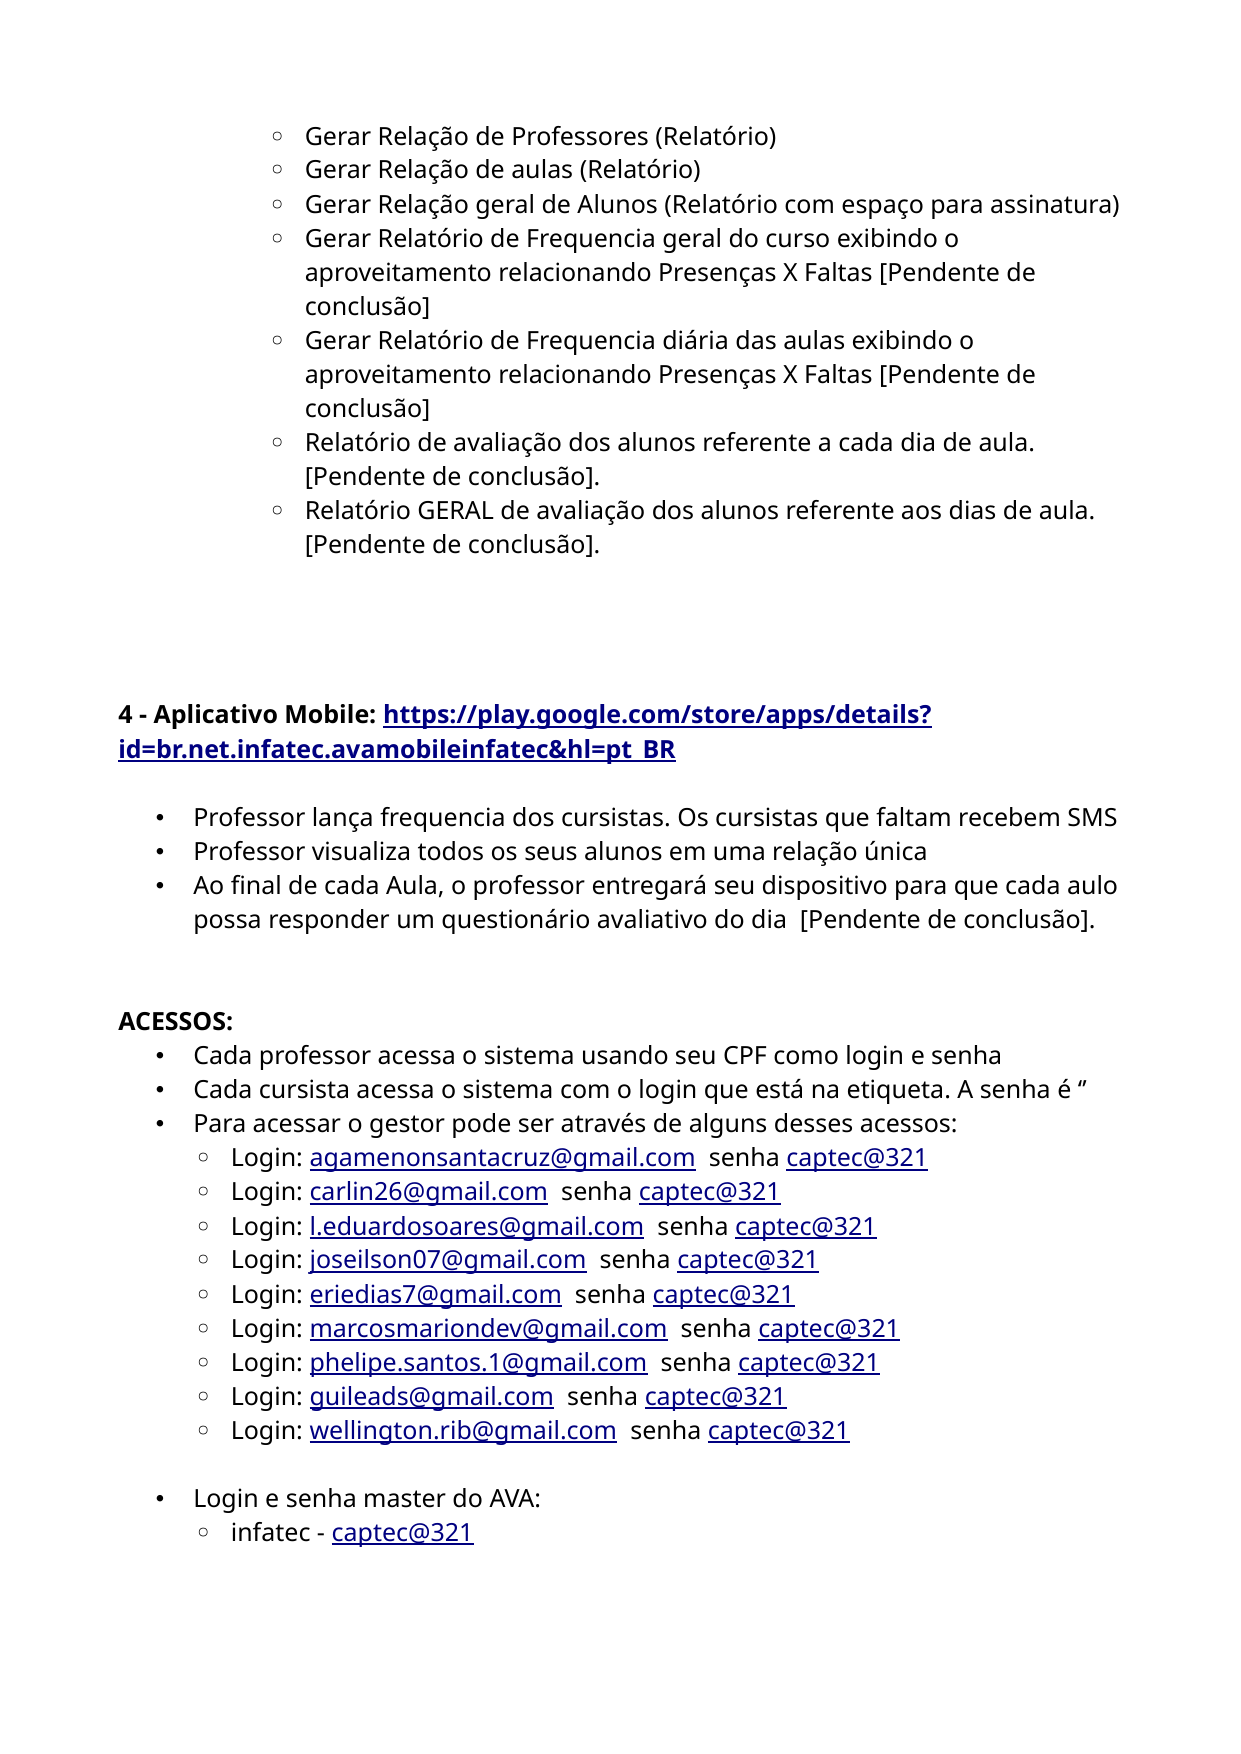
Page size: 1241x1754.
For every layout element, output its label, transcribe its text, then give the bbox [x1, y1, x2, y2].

list Login e senha master do AVA: [156, 1481, 1122, 1515]
list Gerar Relação geral de Alunos (Relatório com espaço para assinatura) [267, 186, 1122, 220]
text ACESSOS: [118, 1004, 1122, 1038]
list Professor visualiza todos os seus alunos em uma relação única [156, 833, 1122, 867]
list Login: marcosmariondev@gmail.com senha captec@321 [193, 1310, 1122, 1344]
list Login: wellington.rib@gmail.com senha captec@321 [193, 1412, 1122, 1447]
list Login: eriedias7@gmail.com senha captec@321 [193, 1276, 1122, 1310]
text 4 - Aplicativo Mobile: https://play.google.com/store/apps/details?id=br.net.infatec.avamobileinfatec&hl=pt_BR [118, 697, 1122, 765]
list Cada professor acessa o sistema usando seu CPF como login e senha [156, 1038, 1122, 1072]
list Login: carlin26@gmail.com senha captec@321 [193, 1174, 1122, 1208]
list Gerar Relação de Professores (Relatório) [267, 118, 1122, 152]
list Relatório GERAL de avaliação dos alunos referente aos dias de aula. [Pendente de conclusão]. [267, 493, 1122, 561]
list Login: l.eduardosoares@gmail.com senha captec@321 [193, 1208, 1122, 1242]
list infatec - captec@321 [193, 1515, 1122, 1549]
list Gerar Relatório de Frequencia diária das aulas exibindo o aproveitamento relacionando Presenças X Faltas [Pendente de conclusão] [267, 322, 1122, 425]
list Gerar Relação de aulas (Relatório) [267, 152, 1122, 186]
list Login: guileads@gmail.com senha captec@321 [193, 1378, 1122, 1412]
list Para acessar o gestor pode ser através de alguns desses acessos: [156, 1106, 1122, 1140]
list Relatório de avaliação dos alunos referente a cada dia de aula. [Pendente de conclusão]. [267, 425, 1122, 493]
list Ao final de cada Aula, o professor entregará seu dispositivo para que cada aulo possa responder um questionário avaliativo do dia [Pendente de conclusão]. [156, 867, 1122, 936]
list Gerar Relatório de Frequencia geral do curso exibindo o aproveitamento relacionando Presenças X Faltas [Pendente de conclusão] [267, 220, 1122, 322]
list Login: agamenonsantacruz@gmail.com senha captec@321 [193, 1140, 1122, 1174]
list Login: joseilson07@gmail.com senha captec@321 [193, 1242, 1122, 1276]
list Cada cursista acessa o sistema com o login que está na etiqueta. A senha é ‘’ [156, 1072, 1122, 1106]
list Professor lança frequencia dos cursistas. Os cursistas que faltam recebem SMS [156, 799, 1122, 833]
list Login: phelipe.santos.1@gmail.com senha captec@321 [193, 1344, 1122, 1378]
